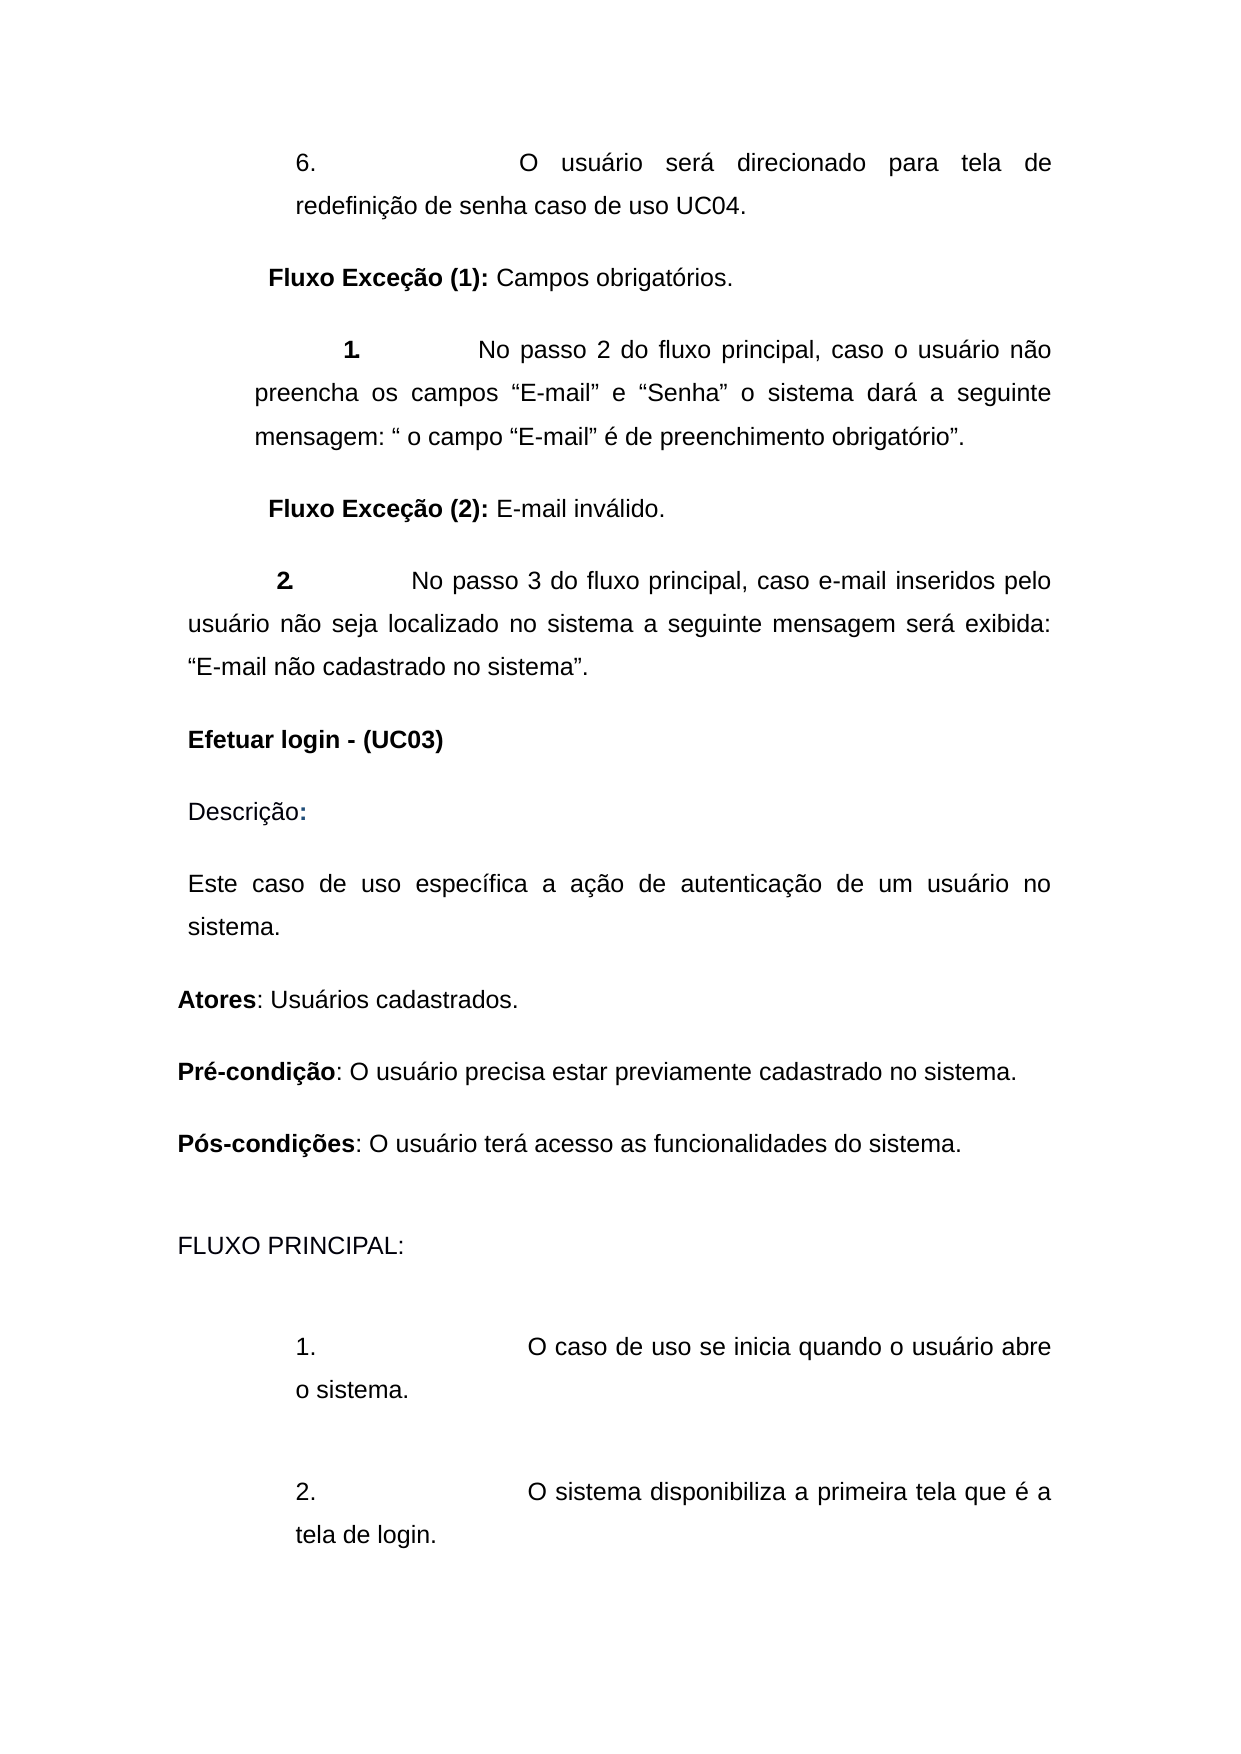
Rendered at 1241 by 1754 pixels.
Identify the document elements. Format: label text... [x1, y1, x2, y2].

text Efetuar login - (UC03) [188, 725, 1063, 753]
text Fluxo Exceção (1): Campos obrigatórios. [268, 263, 1063, 292]
list O caso de uso se inicia quando o usuário abre o sistema. [295, 1332, 1052, 1404]
list O sistema disponibiliza a primeira tela que é a tela de login. [295, 1477, 1052, 1549]
subtitle Descrição: [188, 797, 1063, 826]
text Atores: Usuários cadastrados. [177, 985, 1063, 1013]
text Fluxo Exceção (2): E-mail inválido. [268, 494, 1063, 523]
text Pré-condição: O usuário precisa estar previamente cadastrado no sistema. [177, 1057, 1063, 1086]
list No passo 3 do fluxo principal, caso e-mail inseridos pelo usuário não seja localizado no sistema a seguinte mensagem será exibida: “E-mail não cadastrado no sistema”. [188, 566, 1053, 681]
list No passo 2 do fluxo principal, caso o usuário não preencha os campos “E-mail” e “Senha” o sistema dará a seguinte mensagem: “ o campo “E-mail” é de preenchimento obrigatório”. [254, 335, 1053, 450]
list O usuário será direcionado para tela de redefinição de senha caso de uso UC04. [295, 148, 1052, 219]
text Pós-condições: O usuário terá acesso as funcionalidades do sistema. [177, 1129, 1052, 1158]
subtitle FLUXO PRINCIPAL: [177, 1231, 1063, 1259]
text Este caso de uso específica a ação de autenticação de um usuário no sistema. [188, 869, 1052, 941]
